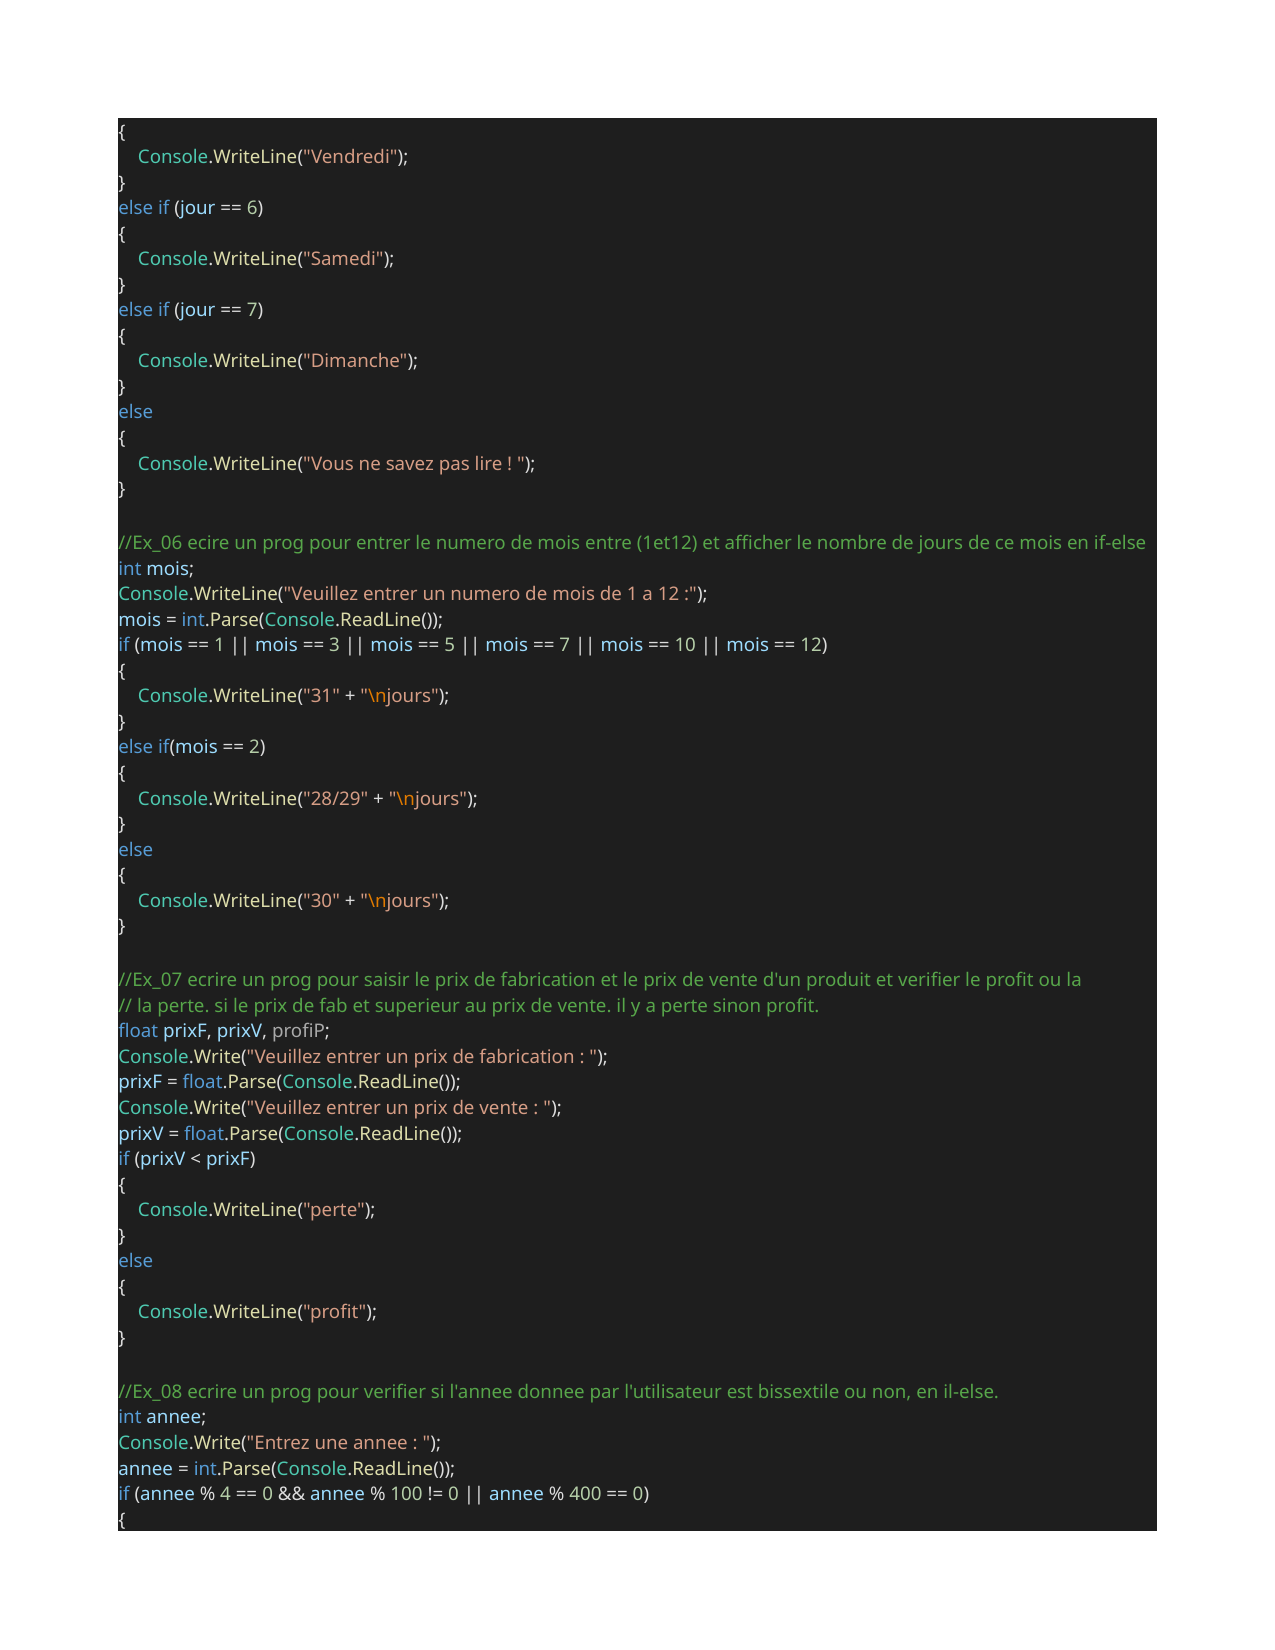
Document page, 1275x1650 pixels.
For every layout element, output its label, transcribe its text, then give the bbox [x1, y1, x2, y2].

text { Console.WriteLine("Vendredi"); } else if (jour == 6) { Console.WriteLine("Samedi"); } else if (jour == 7) { Console.WriteLine("Dimanche"); } else { Console.WriteLine("Vous ne savez pas lire ! "); } //Ex_06 ecire un prog pour entrer le numero de mois entre (1et12) et afficher le nombre de jours de ce mois en if-else int mois; Console.WriteLine("Veuillez entrer un numero de mois de 1 a 12 :"); mois = int.Parse(Console.ReadLine()); if (mois == 1 || mois == 3 || mois == 5 || mois == 7 || mois == 10 || mois == 12) { Console.WriteLine("31" + "\njours"); } else if(mois == 2) { Console.WriteLine("28/29" + "\njours"); } else { Console.WriteLine("30" + "\njours"); } //Ex_07 ecrire un prog pour saisir le prix de fabrication et le prix de vente d'un produit et verifier le profit ou la // la perte. si le prix de fab et superieur au prix de vente. il y a perte sinon profit. float prixF, prixV, profiP; Console.Write("Veuillez entrer un prix de fabrication : "); prixF = float.Parse(Console.ReadLine()); Console.Write("Veuillez entrer un prix de vente : "); prixV = float.Parse(Console.ReadLine()); if (prixV < prixF) { Console.WriteLine("perte"); } else { Console.WriteLine("profit"); } //Ex_08 ecrire un prog pour verifier si l'annee donnee par l'utilisateur est bissextile ou non, en il-else. int annee; Console.Write("Entrez une annee : "); annee = int.Parse(Console.ReadLine()); if (annee % 4 == 0 && annee % 100 != 0 || annee % 400 == 0) { [118, 118, 1157, 1531]
